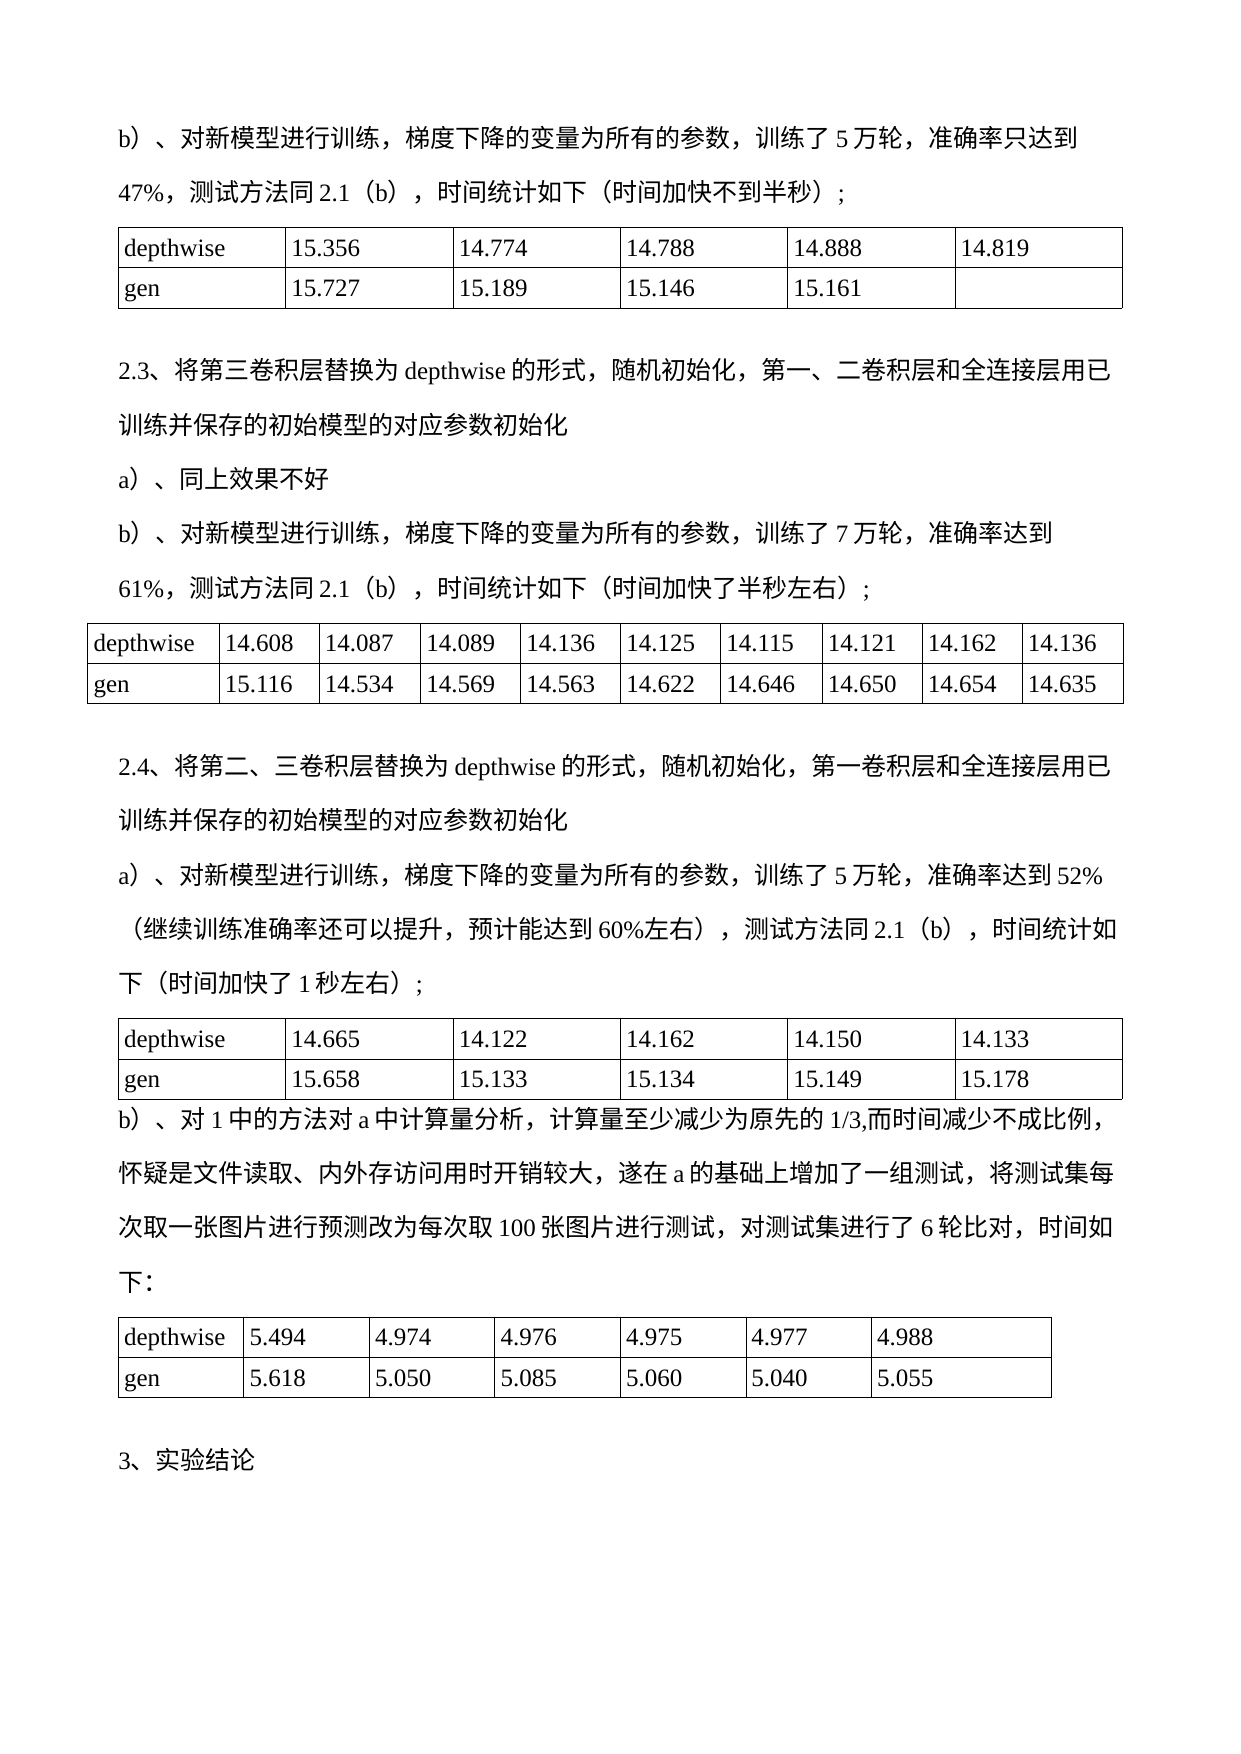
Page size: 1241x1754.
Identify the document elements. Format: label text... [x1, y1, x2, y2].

table_header 14.788 [621, 228, 787, 267]
table_header 4.988 [872, 1318, 1051, 1357]
text a）、同上效果不好 [118, 459, 1122, 496]
table_header 14.122 [454, 1019, 620, 1059]
table_header 4.974 [370, 1318, 494, 1357]
table_header 14.087 [320, 624, 420, 663]
table_cell 14.646 [721, 664, 822, 703]
table_header 14.774 [454, 228, 620, 267]
table_cell 5.040 [747, 1358, 871, 1397]
table_header 4.975 [621, 1318, 746, 1357]
table_cell [956, 268, 1122, 307]
table_header 14.888 [788, 228, 955, 267]
table_cell 15.178 [956, 1060, 1122, 1099]
table_header 4.977 [747, 1318, 871, 1357]
table_header depthwise [88, 624, 219, 663]
table_cell 5.050 [370, 1358, 494, 1397]
table_cell 15.149 [788, 1060, 955, 1099]
table_cell 14.650 [823, 664, 922, 703]
text a）、对新模型进行训练，梯度下降的变量为所有的参数，训练了5万轮，准确率达到52%（继续训练准确率还可以提升，预计能达到60%左右），测试方法同2.1（b），时间统计如下（时间加快了1秒左右）; [118, 855, 1122, 1000]
text b）、对新模型进行训练，梯度下降的变量为所有的参数，训练了5万轮，准确率只达到47%，测试方法同2.1（b），时间统计如下（时间加快不到半秒）; [118, 118, 1122, 209]
table_header 14.136 [1023, 624, 1123, 663]
table_cell 5.085 [495, 1358, 620, 1397]
table_cell 14.534 [320, 664, 420, 703]
table_header 15.356 [286, 228, 453, 267]
table_header depthwise [119, 1318, 243, 1357]
table_cell 5.618 [244, 1358, 369, 1397]
table_header 14.608 [220, 624, 319, 663]
table_header 14.089 [421, 624, 520, 663]
table_header 14.115 [721, 624, 822, 663]
table_cell 15.727 [286, 268, 453, 307]
table_cell 14.622 [621, 664, 720, 703]
table_header 14.133 [956, 1019, 1122, 1059]
table_cell 5.055 [872, 1358, 1051, 1397]
table_header 14.150 [788, 1019, 955, 1059]
table_cell gen [119, 1060, 285, 1099]
table_cell 14.569 [421, 664, 520, 703]
table_header 14.121 [823, 624, 922, 663]
table_cell 15.134 [621, 1060, 787, 1099]
table_cell gen [119, 268, 285, 307]
table_header 14.125 [621, 624, 720, 663]
table_header depthwise [119, 1019, 285, 1059]
table_cell 15.161 [788, 268, 955, 307]
table_cell gen [88, 664, 219, 703]
table_header 5.494 [244, 1318, 369, 1357]
table_cell 14.654 [923, 664, 1022, 703]
table_header 4.976 [495, 1318, 620, 1357]
table_header 14.819 [956, 228, 1122, 267]
table_header 14.136 [521, 624, 620, 663]
text b）、对1中的方法对a中计算量分析，计算量至少减少为原先的1/3,而时间减少不成比例，怀疑是文件读取、内外存访问用时开销较大，遂在a的基础上增加了一组测试，将测试集每次取一张图片进行预测改为每次取100张图片进行测试，对测试集进行了6轮比对，时间如下： [118, 1100, 1122, 1298]
table_header 14.665 [286, 1019, 453, 1059]
table_cell 15.189 [454, 268, 620, 307]
table_cell 15.133 [454, 1060, 620, 1099]
table_cell 15.658 [286, 1060, 453, 1099]
text 2.3、将第三卷积层替换为depthwise的形式，随机初始化，第一、二卷积层和全连接层用已训练并保存的初始模型的对应参数初始化 [118, 351, 1122, 441]
table_cell 15.146 [621, 268, 787, 307]
table_cell 14.563 [521, 664, 620, 703]
text b）、对新模型进行训练，梯度下降的变量为所有的参数，训练了7万轮，准确率达到61%，测试方法同2.1（b），时间统计如下（时间加快了半秒左右）; [118, 514, 1122, 604]
table_cell 5.060 [621, 1358, 746, 1397]
table_cell 15.116 [220, 664, 319, 703]
table_header 14.162 [621, 1019, 787, 1059]
text 3、实验结论 [118, 1440, 1122, 1477]
table_cell 14.635 [1023, 664, 1123, 703]
table_header depthwise [119, 228, 285, 267]
text 2.4、将第二、三卷积层替换为depthwise的形式，随机初始化，第一卷积层和全连接层用已训练并保存的初始模型的对应参数初始化 [118, 746, 1122, 837]
table_header 14.162 [923, 624, 1022, 663]
table_cell gen [119, 1358, 243, 1397]
